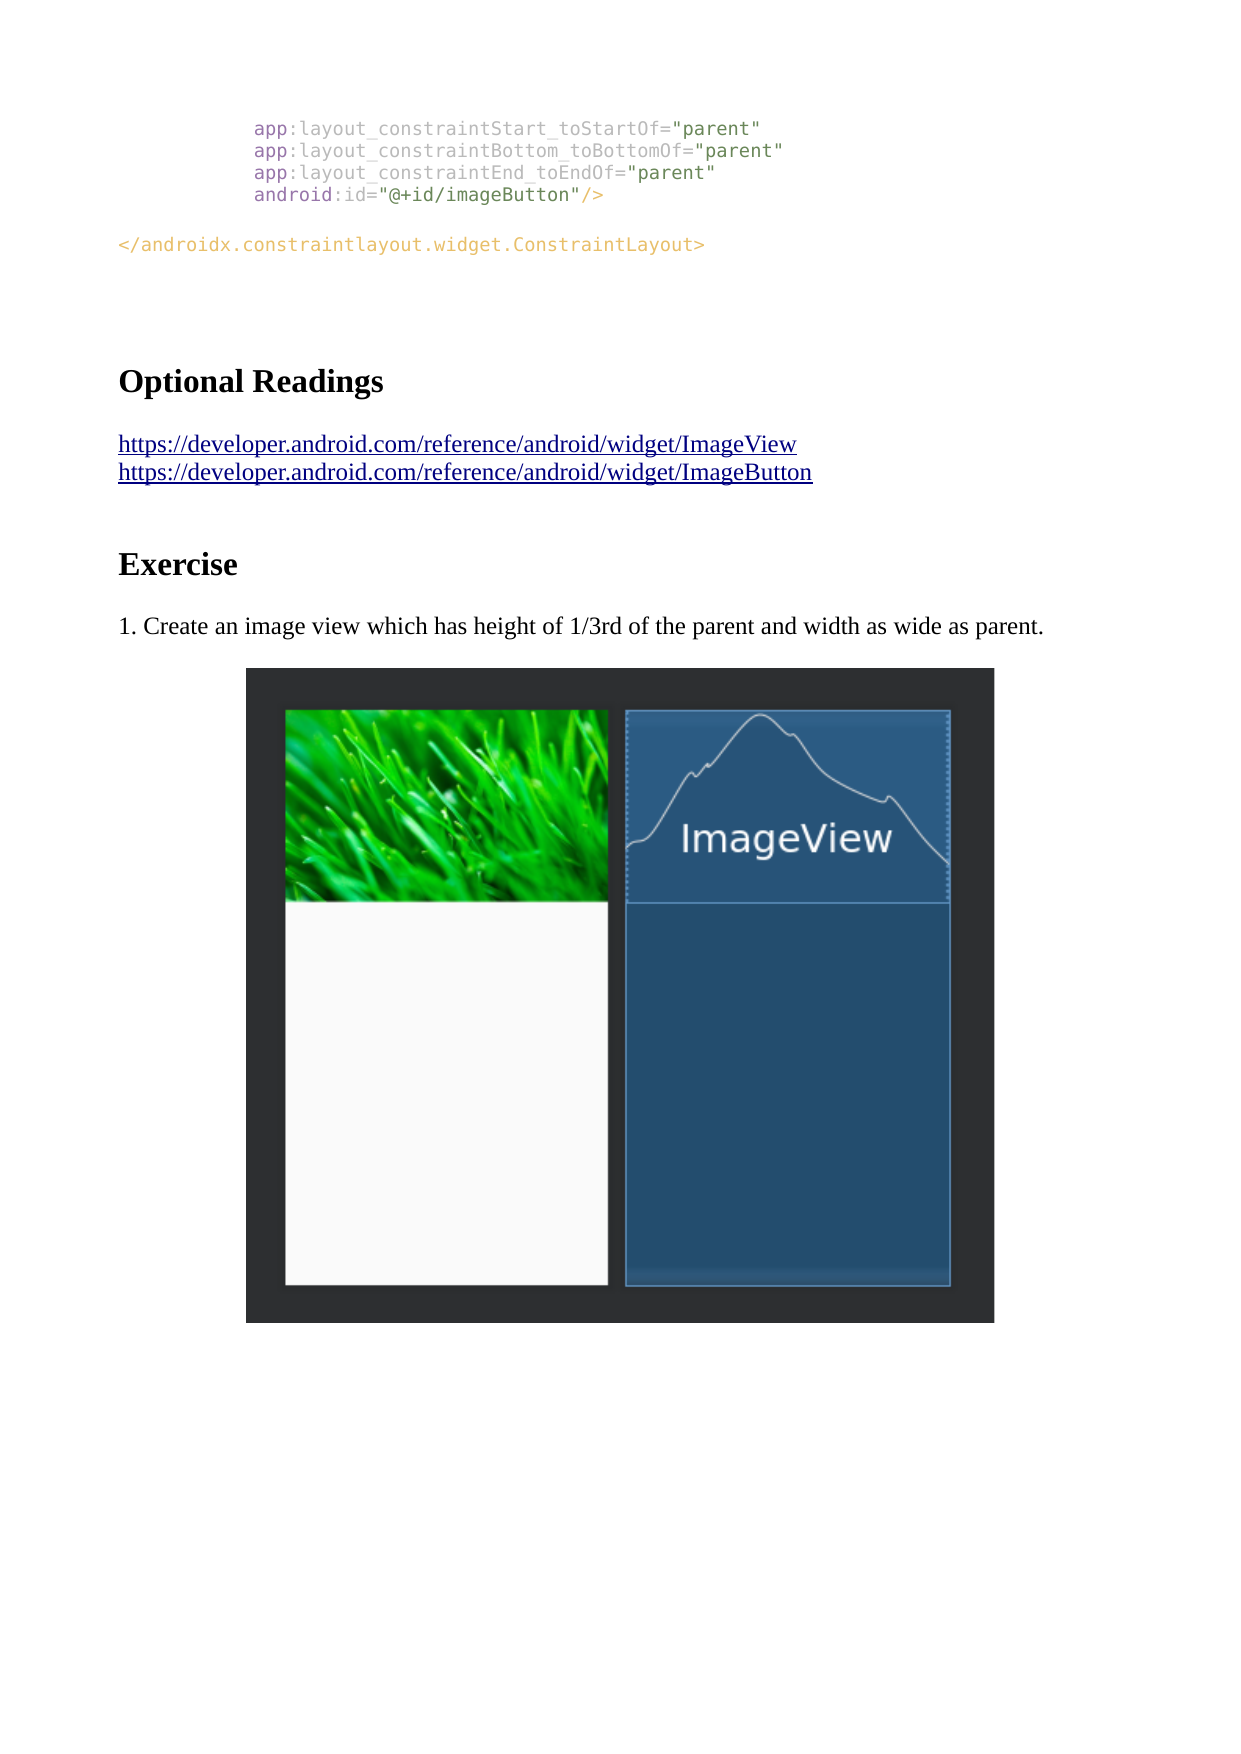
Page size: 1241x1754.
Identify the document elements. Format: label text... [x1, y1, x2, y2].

text https://developer.android.com/reference/android/widget/ImageView [118, 429, 1122, 457]
text https://developer.android.com/reference/android/widget/ImageButton [118, 457, 1122, 486]
picture [246, 668, 995, 1323]
text Optional Readings [118, 362, 1122, 400]
text Exercise [118, 544, 1122, 582]
text app:layout_constraintStart_toStartOf="parent" app:layout_constraintBottom_toBottomOf="parent" app:layout_constraintEnd_toEndOf="parent" android:id="@+id/imageButton"/> </androidx.constraintlayout.widget.ConstraintLayout> [118, 118, 1122, 256]
text 1. Create an image view which has height of 1/3rd of the parent and width as wide as parent. [118, 611, 1122, 639]
